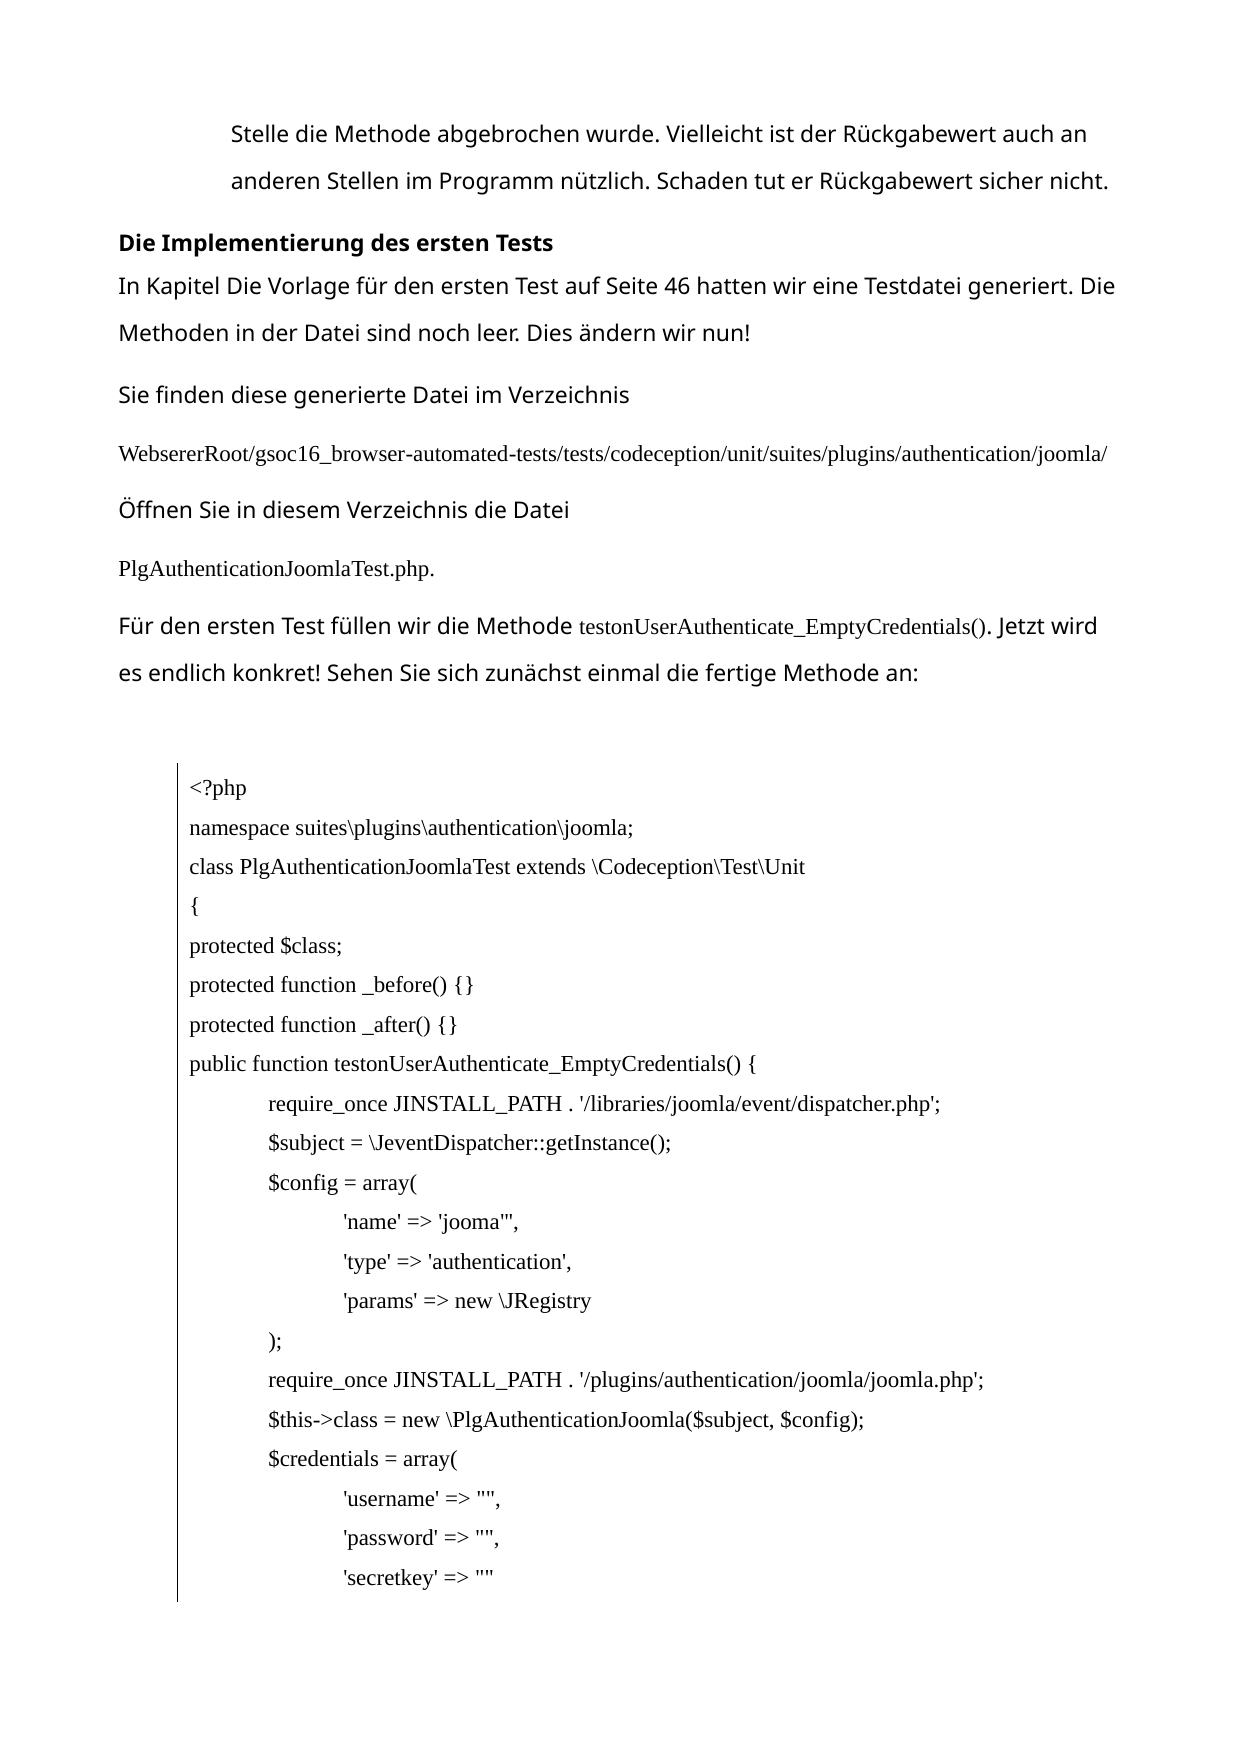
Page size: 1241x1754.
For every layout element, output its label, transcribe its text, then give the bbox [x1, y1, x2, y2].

text <?php namespace suites\plugins\authentication\joomla; class PlgAuthenticationJoomlaTest extends \Codeception\Test\Unit { protected $class; protected function _before() {} protected function _after() {} public function testonUserAuthenticate_EmptyCredentials() { require_once JINSTALL_PATH . '/libraries/joomla/event/dispatcher.php'; $subject = \JeventDispatcher::getInstance(); $config = array( 'name' => 'jooma"', 'type' => 'authentication', 'params' => new \JRegistry ); require_once JINSTALL_PATH . '/plugins/authentication/joomla/joomla.php'; $this->class = new \PlgAuthenticationJoomla($subject, $config); $credentials = array( 'username' => "", 'password' => "", 'secretkey' => "" [177, 762, 1122, 1602]
text In Kapitel Die Vorlage für den ersten Test auf Seite 44 hatten wir eine Testdatei generiert. Die Methoden in der Datei sind noch leer. Dies ändern wir nun! [118, 270, 1122, 348]
text Sie finden diese generierte Datei im Verzeichnis [118, 378, 1122, 410]
text PlgAuthenticationJoomlaTest.php. [118, 556, 1122, 582]
text Öffnen Sie in diesem Verzeichnis die Datei [118, 494, 1122, 525]
text WebsererRoot/gsoc16_browser‑automated‑tests/tests/codeception/unit/suites/plugins/authentication/joomla/ [118, 440, 1122, 466]
text Für den ersten Test füllen wir die Methode testonUserAuthenticate_EmptyCredentials(). Jetzt wird es endlich konkret! Sehen Sie sich zunächst einmal die fertige Methode an: [118, 609, 1122, 688]
subtitle Die Implementierung des ersten Tests [118, 226, 1122, 258]
list Stelle die Methode abgebrochen wurde. Vielleicht ist der Rückgabewert auch an anderen Stellen im Programm nützlich. Schaden tut er Rückgabewert sicher nicht. [193, 118, 1122, 196]
